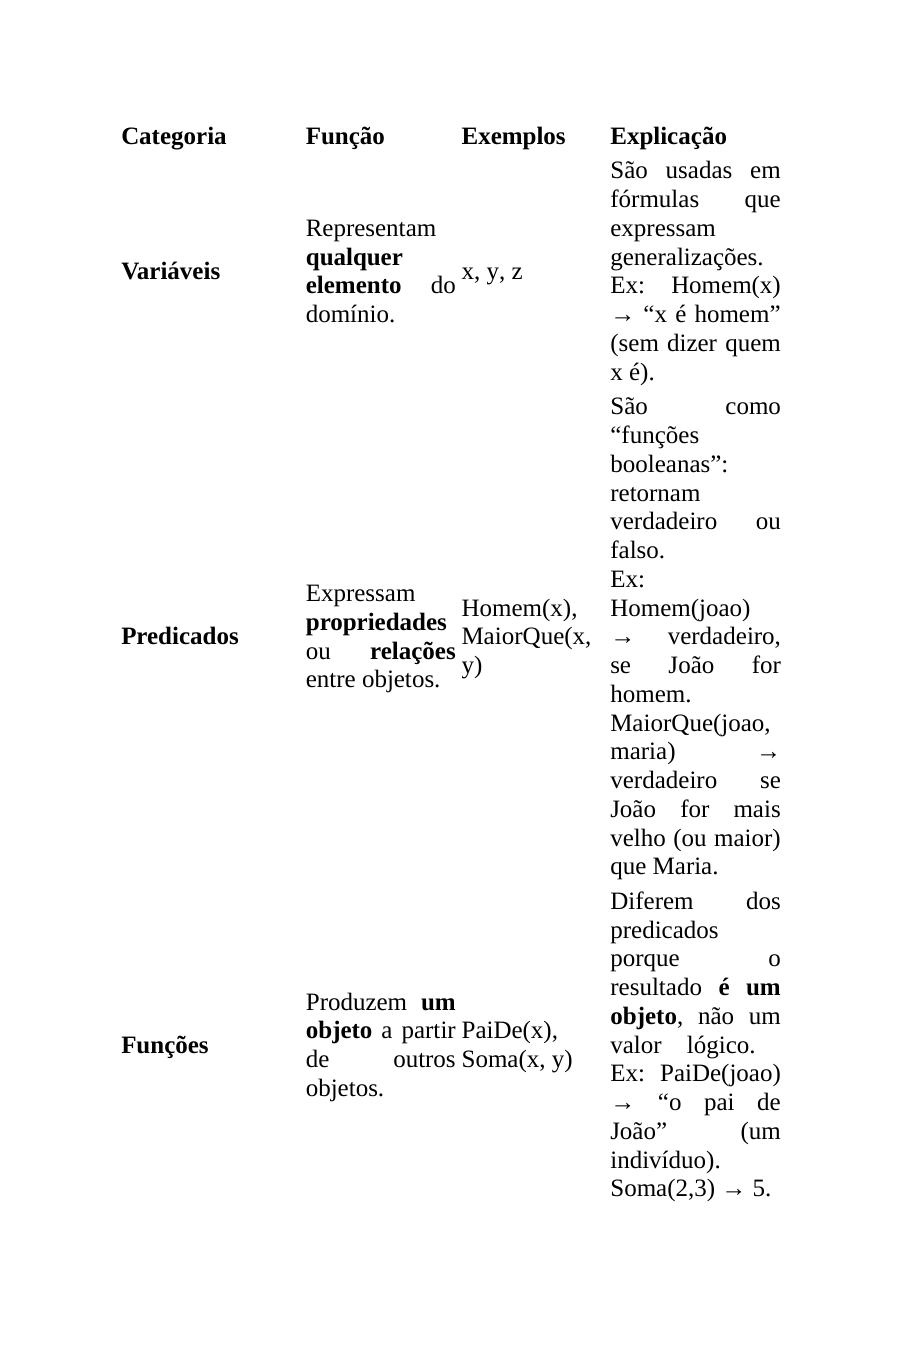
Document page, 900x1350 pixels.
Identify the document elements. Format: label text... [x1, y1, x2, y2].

table_cell São usadas em fórmulas que expressam generalizações. Ex: Homem(x) → “x é homem” (sem dizer quem x é). [607, 153, 783, 388]
table_cell Funções [118, 883, 303, 1205]
table_header Explicação [607, 118, 783, 153]
table_cell x, y, z [459, 153, 607, 388]
table_cell São como “funções booleanas”: retornam verdadeiro ou falso. Ex: Homem(joao) → verdadeiro, se João for homem. MaiorQue(joao, maria) → verdadeiro se João for mais velho (ou maior) que Maria. [607, 389, 783, 883]
table_cell Representam qualquer elemento do domínio. [303, 153, 458, 388]
table_header Categoria [118, 118, 303, 153]
table_cell Predicados [118, 389, 303, 883]
table_cell Expressam propriedades ou relações entre objetos. [303, 389, 458, 883]
table_cell Diferem dos predicados porque o resultado é um objeto, não um valor lógico. Ex: PaiDe(joao) → “o pai de João” (um indivíduo). Soma(2,3) → 5. [607, 883, 783, 1205]
table_header Função [303, 118, 458, 153]
table_header Exemplos [459, 118, 607, 153]
table_cell Produzem um objeto a partir de outros objetos. [303, 883, 458, 1205]
table_cell Variáveis [118, 153, 303, 388]
table_cell PaiDe(x), Soma(x, y) [459, 883, 607, 1205]
table_cell Homem(x), MaiorQue(x, y) [459, 389, 607, 883]
